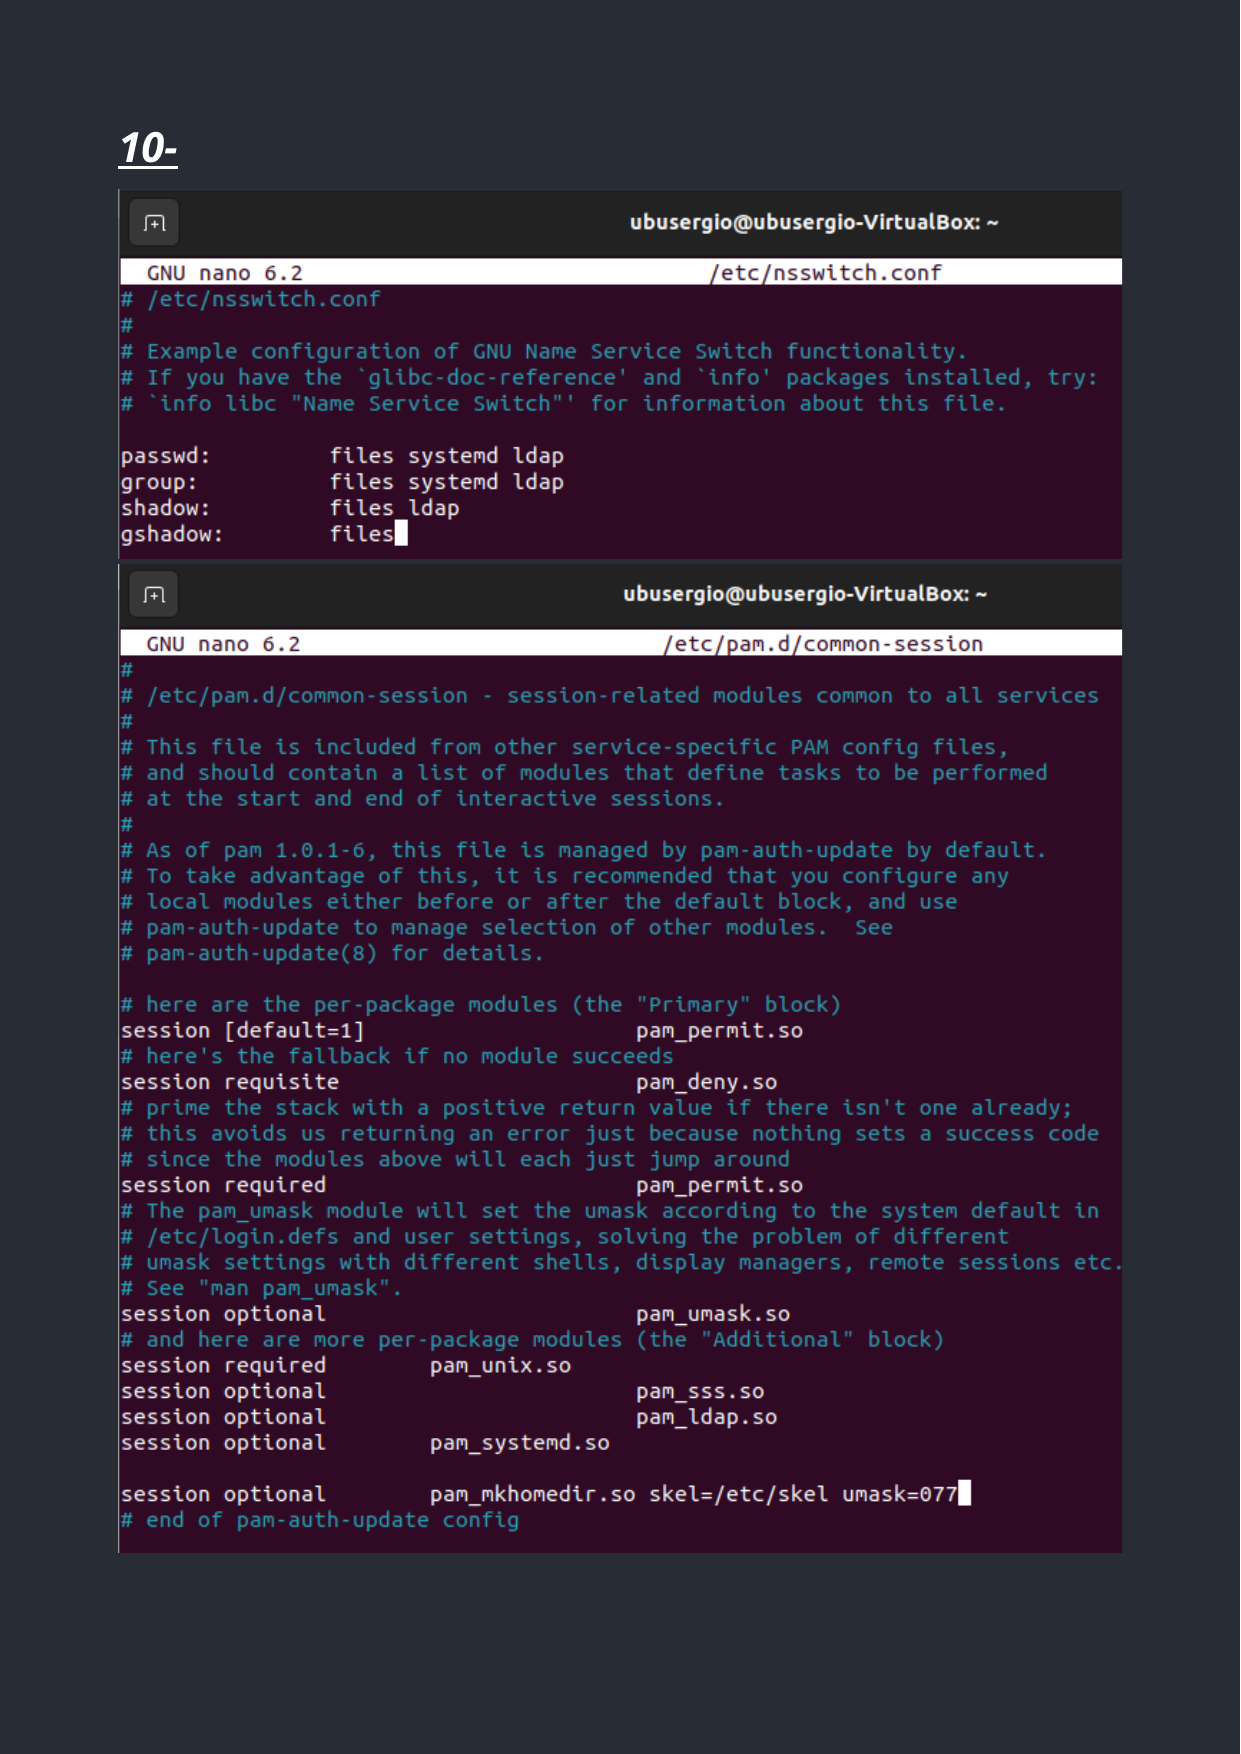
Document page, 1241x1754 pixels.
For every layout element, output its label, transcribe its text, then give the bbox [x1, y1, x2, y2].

picture [118, 564, 1123, 1553]
picture [118, 189, 1123, 559]
text 10- [118, 118, 1122, 175]
